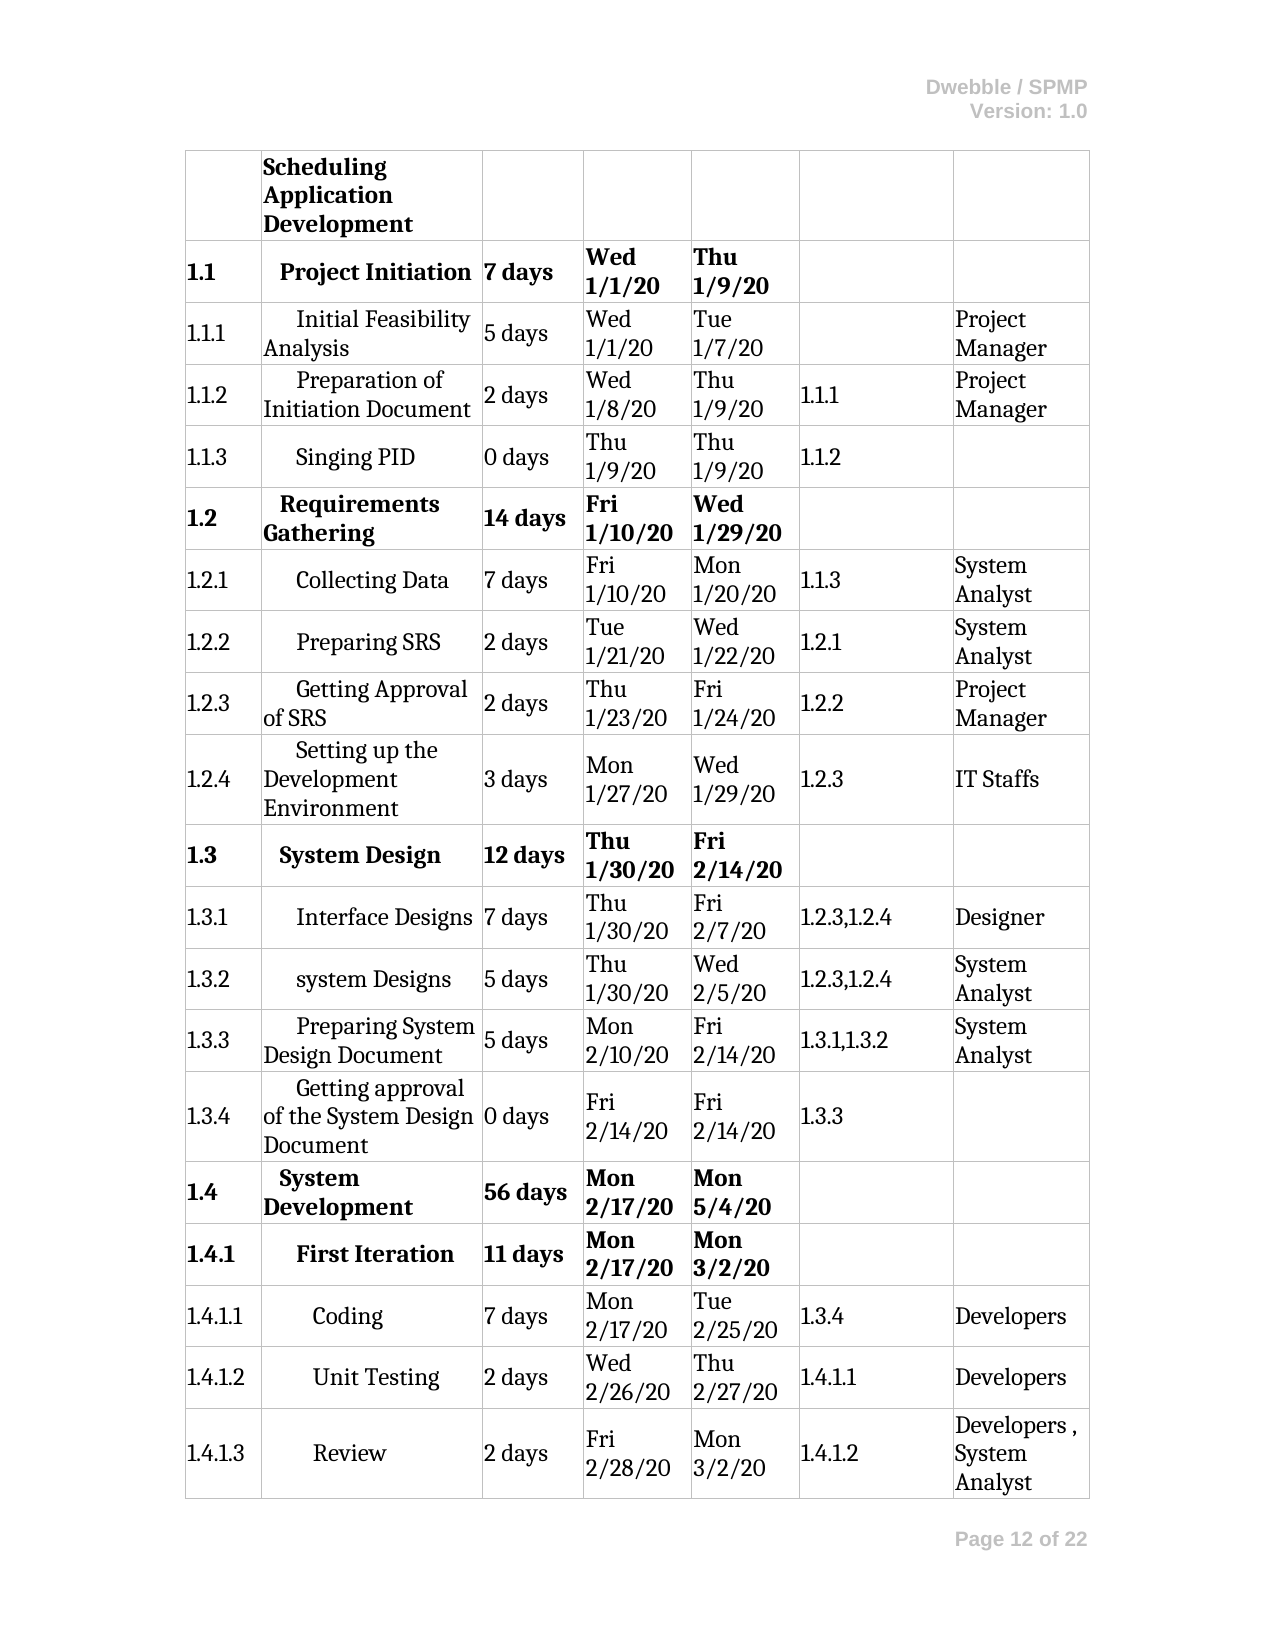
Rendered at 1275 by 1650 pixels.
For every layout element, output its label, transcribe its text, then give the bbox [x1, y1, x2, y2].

table_cell 1.2.2 [800, 673, 953, 734]
table_cell Fri 2/14/20 [692, 1072, 799, 1161]
table_cell 1.3.4 [800, 1286, 953, 1346]
table_cell Wed 1/8/20 [584, 365, 691, 425]
table_cell 1.2 [186, 488, 261, 549]
table_cell [954, 1162, 1089, 1223]
table_cell IT Staffs [954, 735, 1089, 824]
table_cell System Analyst [954, 611, 1089, 672]
table_cell Fri 2/28/20 [584, 1409, 691, 1498]
table_cell System Analyst [954, 949, 1089, 1009]
table_cell Initial Feasibility Analysis [262, 303, 482, 364]
table_cell 1.1.1 [800, 365, 953, 425]
table_cell Unit Testing [262, 1347, 482, 1408]
table_cell Thu 1/9/20 [692, 365, 799, 425]
table_cell System Development [262, 1162, 482, 1223]
table_cell [800, 825, 953, 886]
table_cell Project Manager [954, 673, 1089, 734]
table_cell System Design [262, 825, 482, 886]
table_cell 1.4.1.1 [800, 1347, 953, 1408]
table_cell Preparing System Design Document [262, 1010, 482, 1071]
table_cell Fri 2/14/20 [692, 1010, 799, 1071]
table_cell Singing PID [262, 426, 482, 487]
table_cell [954, 825, 1089, 886]
table_cell 2 days [483, 1409, 583, 1498]
table_cell Developers ,System Analyst [954, 1409, 1089, 1498]
table_cell 7 days [483, 241, 583, 302]
table_cell Thu 1/9/20 [692, 426, 799, 487]
table_cell 2 days [483, 1347, 583, 1408]
table_cell Setting up the Development Environment [262, 735, 482, 824]
table_cell 1.3.2 [186, 949, 261, 1009]
table_cell Designer [954, 887, 1089, 947]
table_cell 1.1.2 [186, 365, 261, 425]
table_cell 1.2.1 [800, 611, 953, 672]
table_cell Mon 2/10/20 [584, 1010, 691, 1071]
table_cell 1.4.1.3 [186, 1409, 261, 1498]
table_cell Developers [954, 1347, 1089, 1408]
table_cell Wed 1/29/20 [692, 488, 799, 549]
table_cell [584, 151, 691, 240]
table_cell System Analyst [954, 1010, 1089, 1071]
table_cell 5 days [483, 1010, 583, 1071]
table_cell 1.2.3 [186, 673, 261, 734]
table_cell Mon 1/20/20 [692, 550, 799, 610]
table_cell Developers [954, 1286, 1089, 1346]
table_cell Fri 1/10/20 [584, 550, 691, 610]
table_cell Thu 1/9/20 [692, 241, 799, 302]
table_cell Mon 2/17/20 [584, 1286, 691, 1346]
table_cell Project Manager [954, 303, 1089, 364]
table_cell [800, 1162, 953, 1223]
table_cell 1.1.3 [800, 550, 953, 610]
table_cell 1.4.1.2 [800, 1409, 953, 1498]
table_cell [954, 151, 1089, 240]
table_cell 5 days [483, 949, 583, 1009]
table_cell Requirements Gathering [262, 488, 482, 549]
table_cell [954, 488, 1089, 549]
table_cell 7 days [483, 887, 583, 947]
table_cell 1.2.4 [186, 735, 261, 824]
table_cell 0 days [483, 1072, 583, 1161]
table_cell Thu 1/30/20 [584, 825, 691, 886]
table_cell Wed 1/1/20 [584, 303, 691, 364]
table_cell Mon 3/2/20 [692, 1409, 799, 1498]
table_cell 1.4.1.1 [186, 1286, 261, 1346]
table_cell Coding [262, 1286, 482, 1346]
table_cell 56 days [483, 1162, 583, 1223]
table_cell Tue 1/7/20 [692, 303, 799, 364]
table_cell Interface Designs [262, 887, 482, 947]
table_cell Wed 1/29/20 [692, 735, 799, 824]
table_cell 3 days [483, 735, 583, 824]
table_cell 1.1 [186, 241, 261, 302]
table_cell Mon 1/27/20 [584, 735, 691, 824]
table_cell 1.4.1 [186, 1224, 261, 1284]
table_cell 0 days [483, 426, 583, 487]
table_cell Wed 2/26/20 [584, 1347, 691, 1408]
table_cell Fri 2/14/20 [584, 1072, 691, 1161]
table_cell 7 days [483, 1286, 583, 1346]
table_cell First Iteration [262, 1224, 482, 1284]
table_cell Mon 2/17/20 [584, 1162, 691, 1223]
table_cell 1.4 [186, 1162, 261, 1223]
table_cell Getting Approval of SRS [262, 673, 482, 734]
table_cell Collecting Data [262, 550, 482, 610]
table_cell 14 days [483, 488, 583, 549]
table_cell 1.3.1,1.3.2 [800, 1010, 953, 1071]
table_cell 1.4.1.2 [186, 1347, 261, 1408]
table_cell 2 days [483, 365, 583, 425]
table_cell Wed 1/1/20 [584, 241, 691, 302]
table_cell 1.2.1 [186, 550, 261, 610]
table_cell 1.3.1 [186, 887, 261, 947]
table_cell [800, 303, 953, 364]
table_cell Fri 1/10/20 [584, 488, 691, 549]
table_cell Wed 2/5/20 [692, 949, 799, 1009]
table_cell Thu 2/27/20 [692, 1347, 799, 1408]
table_cell [800, 151, 953, 240]
table_cell [483, 151, 583, 240]
table_cell Mon 2/17/20 [584, 1224, 691, 1284]
table_cell Project Manager [954, 365, 1089, 425]
table_cell [800, 488, 953, 549]
table_cell Thu 1/9/20 [584, 426, 691, 487]
table_cell Getting approval of the System Design Document [262, 1072, 482, 1161]
table_cell [954, 1224, 1089, 1284]
table_cell 5 days [483, 303, 583, 364]
table_cell Mon 3/2/20 [692, 1224, 799, 1284]
table_cell [692, 151, 799, 240]
table_cell 1.2.2 [186, 611, 261, 672]
table_cell 12 days [483, 825, 583, 886]
table_cell 11 days [483, 1224, 583, 1284]
table_cell Fri 2/7/20 [692, 887, 799, 947]
table_cell Tue 2/25/20 [692, 1286, 799, 1346]
table_cell 1.2.3,1.2.4 [800, 887, 953, 947]
table_cell system Designs [262, 949, 482, 1009]
table_cell System Analyst [954, 550, 1089, 610]
table_cell Review [262, 1409, 482, 1498]
table_cell Scheduling Application Development [262, 151, 482, 240]
table_cell 1.1.3 [186, 426, 261, 487]
table_cell [954, 241, 1089, 302]
table_cell 1.2.3,1.2.4 [800, 949, 953, 1009]
table_cell [800, 241, 953, 302]
table_cell 1.1.2 [800, 426, 953, 487]
table_cell 2 days [483, 673, 583, 734]
table_cell Preparation of Initiation Document [262, 365, 482, 425]
table_cell Thu 1/30/20 [584, 887, 691, 947]
table_cell Tue 1/21/20 [584, 611, 691, 672]
table_cell Fri 2/14/20 [692, 825, 799, 886]
table_cell [186, 151, 261, 240]
table_cell Thu 1/23/20 [584, 673, 691, 734]
table_cell Project Initiation [262, 241, 482, 302]
table_cell 1.3.3 [800, 1072, 953, 1161]
table_cell 7 days [483, 550, 583, 610]
table_cell Mon 5/4/20 [692, 1162, 799, 1223]
table_cell [954, 426, 1089, 487]
table_cell Thu 1/30/20 [584, 949, 691, 1009]
table_cell Wed 1/22/20 [692, 611, 799, 672]
table_cell 1.3.3 [186, 1010, 261, 1071]
table_cell [800, 1224, 953, 1284]
table_cell [954, 1072, 1089, 1161]
table_cell Preparing SRS [262, 611, 482, 672]
table_cell 1.3.4 [186, 1072, 261, 1161]
table_cell 1.1.1 [186, 303, 261, 364]
table_cell 1.3 [186, 825, 261, 886]
table_cell 1.2.3 [800, 735, 953, 824]
table_cell Fri 1/24/20 [692, 673, 799, 734]
table_cell 2 days [483, 611, 583, 672]
